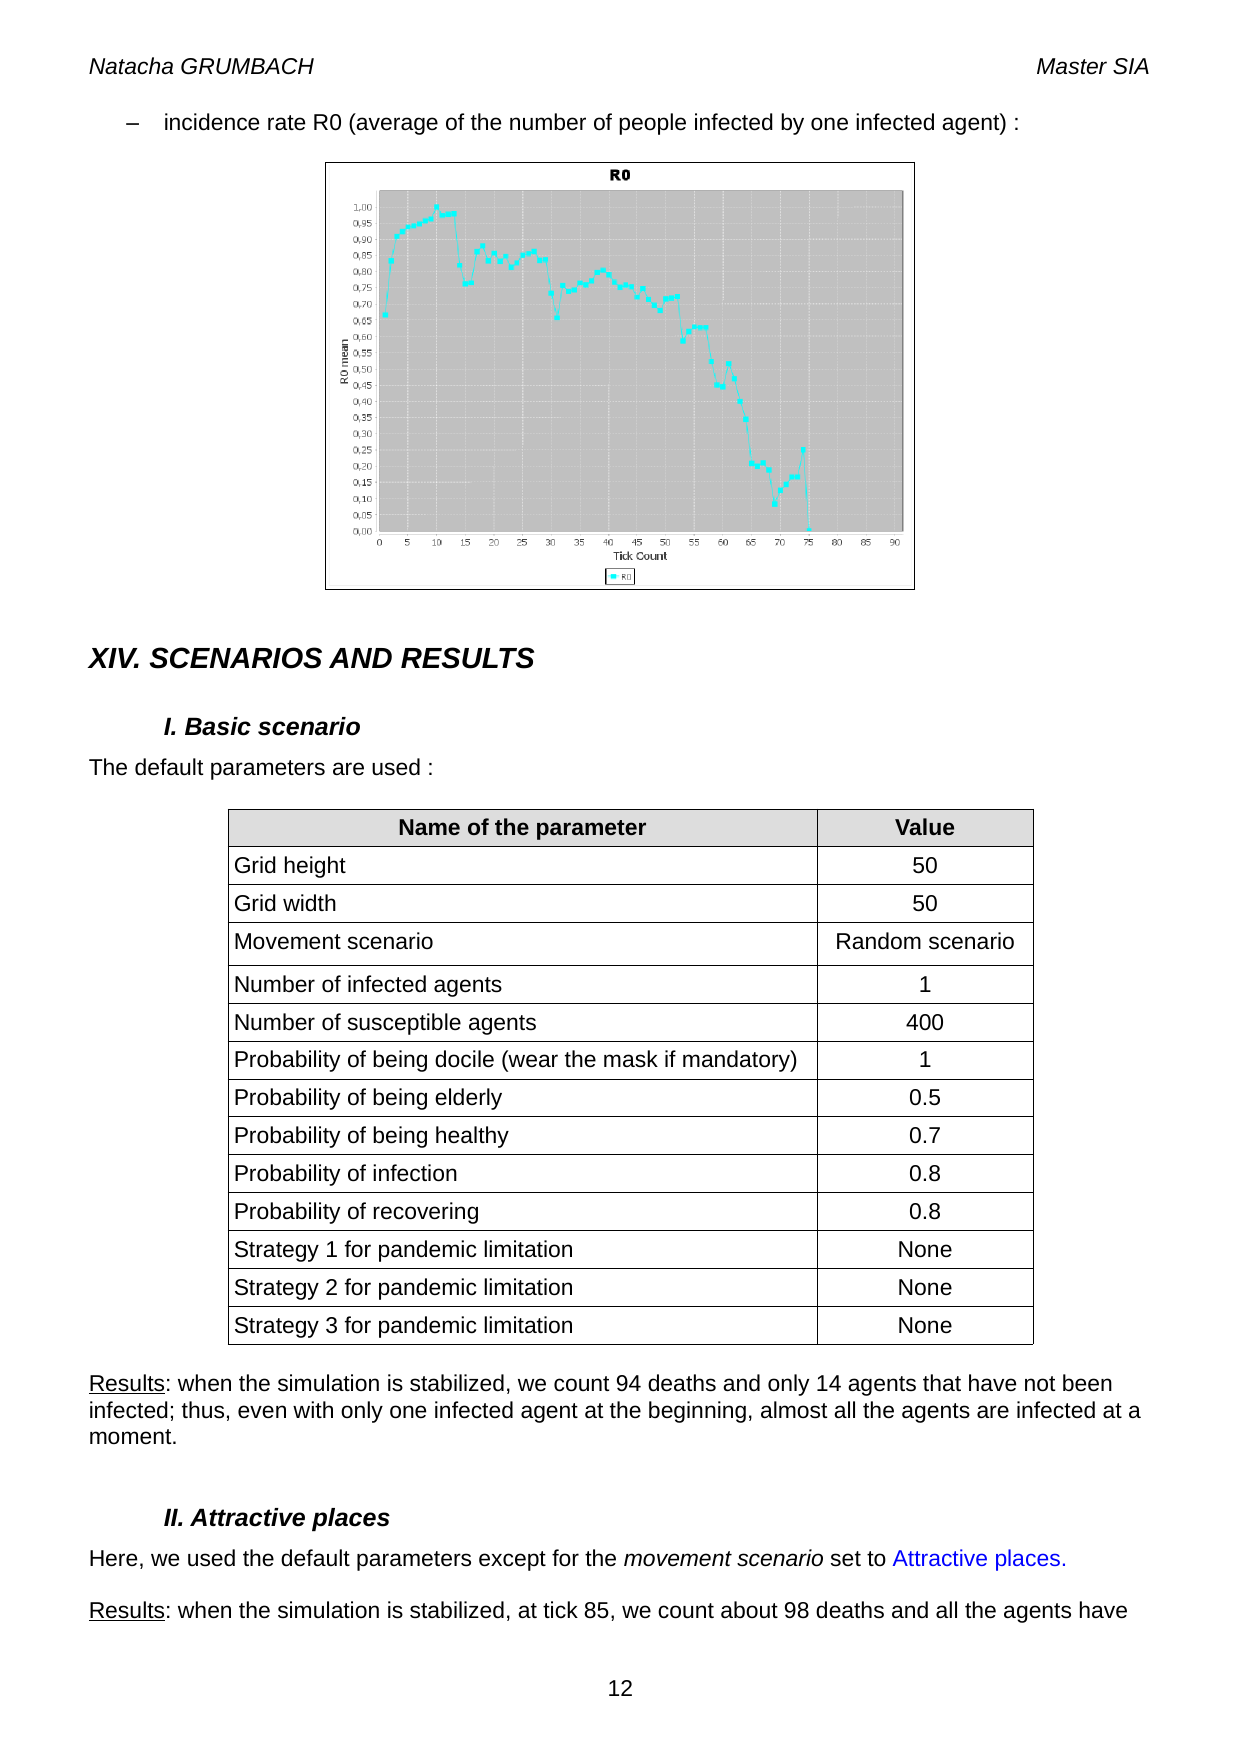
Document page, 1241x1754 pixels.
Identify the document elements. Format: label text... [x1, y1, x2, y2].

table_header Name of the parameter [229, 810, 817, 846]
table_cell Strategy 3 for pandemic limitation [229, 1307, 817, 1344]
table_cell Probability of being healthy [229, 1117, 817, 1154]
table_cell 1 [818, 966, 1033, 1003]
table_cell None [818, 1231, 1033, 1268]
list II. Attractive places [126, 1503, 1152, 1532]
text Results: when the simulation is stabilized, we count 94 deaths and only 14 agents that have not been infected; thus, even with only one infected agent at the beginning, almost all the agents are infected at a moment. [88, 1370, 1152, 1449]
table_cell 0,8 [818, 1193, 1033, 1230]
table_cell Grid height [229, 847, 817, 884]
table_cell Number of infected agents [229, 966, 817, 1003]
table_cell Probability of being docile (wear the mask if mandatory) [229, 1042, 817, 1078]
table_cell 50 [818, 885, 1033, 922]
subtitle SCENARIOS AND RESULTS [88, 641, 1152, 675]
table_cell Probability of recovering [229, 1193, 817, 1230]
table_cell Number of susceptible agents [229, 1004, 817, 1041]
table_header Value [818, 810, 1033, 846]
table_cell Strategy 2 for pandemic limitation [229, 1269, 817, 1306]
table_cell Probability of being elderly [229, 1080, 817, 1116]
text Results: when the simulation is stabilized, at tick 85, we count about 98 deaths and all the agents have [88, 1597, 1152, 1623]
list incidence rate R0 (average of the number of people infected by one infected agent) : [126, 109, 1152, 135]
text The default parameters are used : [88, 753, 1152, 780]
table_cell Strategy 1 for pandemic limitation [229, 1231, 817, 1268]
table_cell 0,5 [818, 1080, 1033, 1116]
text Here, we used the default parameters except for the movement scenario set to Attractive places. [88, 1544, 1152, 1571]
table_cell Random scenario [818, 923, 1033, 965]
table_cell None [818, 1307, 1033, 1344]
list I. Basic scenario [126, 712, 1152, 741]
table_cell 0,8 [818, 1155, 1033, 1192]
table_cell Grid width [229, 885, 817, 922]
table_cell Movement scenario [229, 923, 817, 965]
table_cell None [818, 1269, 1033, 1306]
table_cell 400 [818, 1004, 1033, 1041]
table_cell 0,7 [818, 1117, 1033, 1154]
table_cell Probability of infection [229, 1155, 817, 1192]
table_cell 1 [818, 1042, 1033, 1078]
table_cell 50 [818, 847, 1033, 884]
